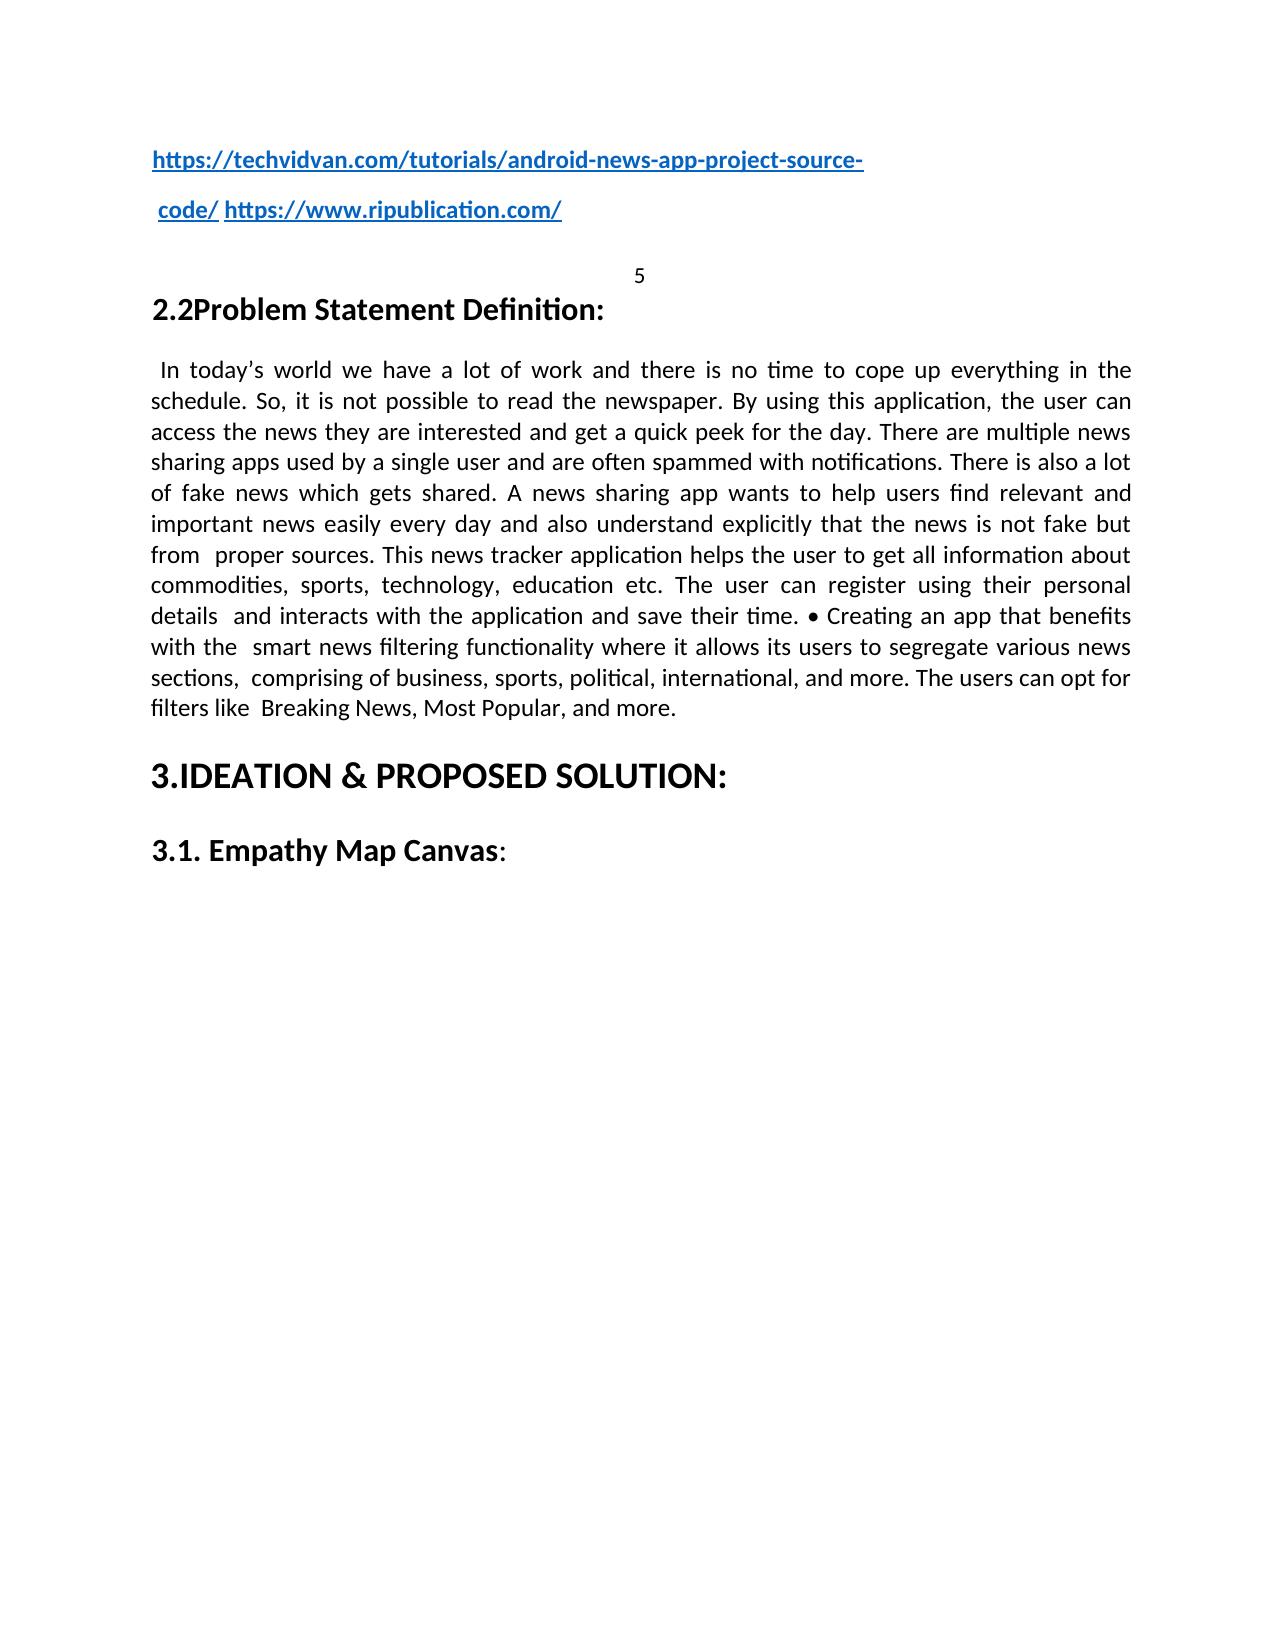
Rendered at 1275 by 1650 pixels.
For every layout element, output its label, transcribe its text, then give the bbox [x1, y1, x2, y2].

text 3.IDEATION & PROPOSED SOLUTION: [150, 752, 1269, 798]
text 5 [633, 261, 1269, 289]
text In today’s world we have a lot of work and there is no time to cope up everything in the schedule. So, it is not possible to read the newspaper. By using this application, the user can access the news they are interested and get a quick peek for the day. There are multiple news sharing apps used by a single user and are often spammed with notifications. There is also a lot of fake news which gets shared. A news sharing app wants to help users find relevant and important news easily every day and also understand explicitly that the news is not fake but from proper sources. This news tracker application helps the user to get all information about commodities, sports, technology, education etc. The user can register using their personal details and interacts with the application and save their time. • Creating an app that benefits with the smart news filtering functionality where it allows its users to segregate various news sections, comprising of business, sports, political, international, and more. The users can opt for filters like Breaking News, Most Popular, and more. [148, 354, 1133, 723]
text 3.1. Empathy Map Canvas: [151, 829, 1269, 869]
text https://techvidvan.com/tutorials/android-news-app-project-source-code/ https://www.ripublication.com/ [152, 144, 924, 224]
text 2.2Problem Statement Definition: [152, 289, 1269, 328]
